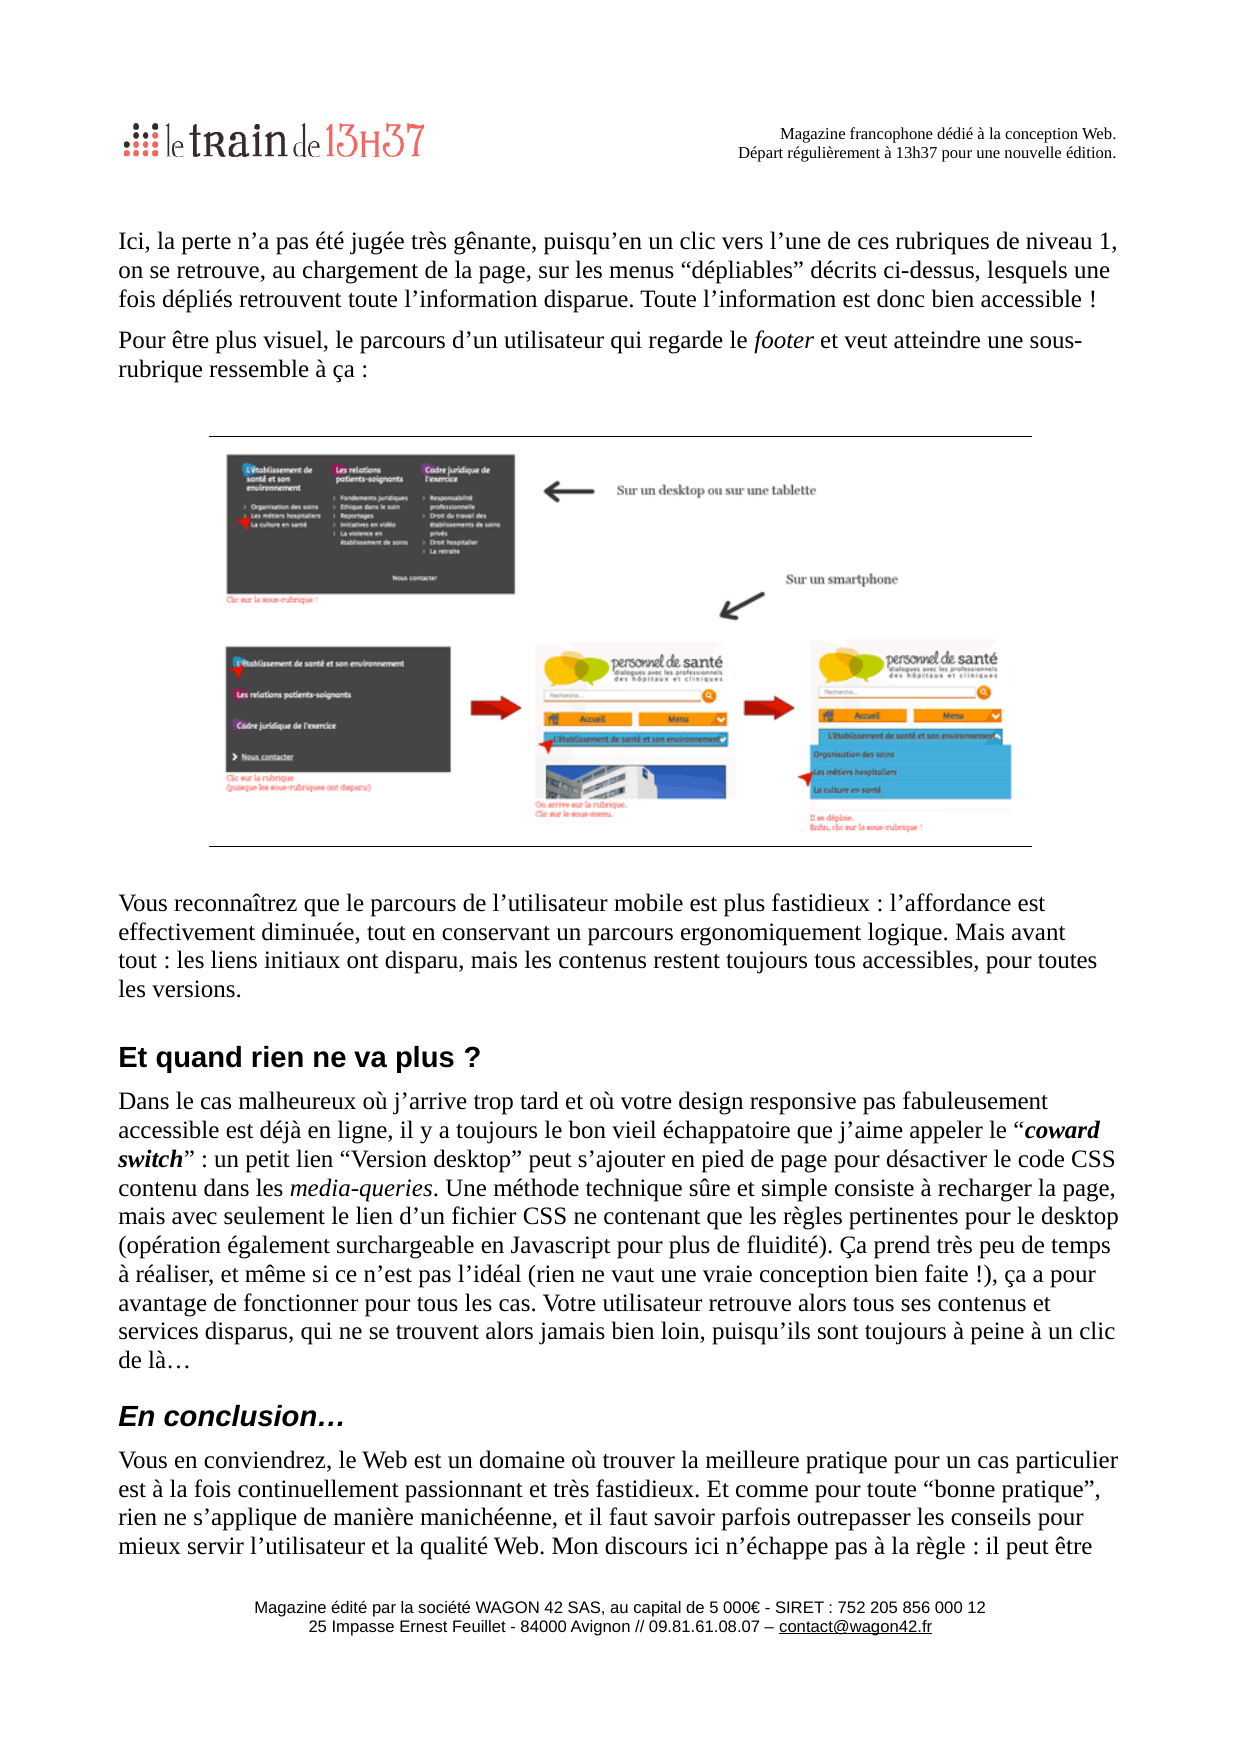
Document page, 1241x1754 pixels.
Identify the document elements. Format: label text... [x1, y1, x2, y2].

subtitle En conclusion… [118, 1399, 1122, 1432]
text Pour être plus visuel, le parcours d’un utilisateur qui regarde le footer et veut atteindre une sous-rubrique ressemble à ça : [118, 325, 1122, 382]
subtitle Et quand rien ne va plus ? [118, 1040, 1122, 1074]
text Ici, la perte n’a pas été jugée très gênante, puisqu’en un clic vers l’une de ces rubriques de niveau 1, on se retrouve, au chargement de la page, sur les menus “dépliables” décrits ci-dessus, lesquels une fois dépliés retrouvent toute l’information disparue. Toute l’information est donc bien accessible ! [118, 226, 1122, 312]
text Vous en conviendrez, le Web est un domaine où trouver la meilleure pratique pour un cas particulier est à la fois continuellement passionnant et très fastidieux. Et comme pour toute “bonne pratique”, rien ne s’applique de manière manichéenne, et il faut savoir parfois outrepasser les conseils pour mieux servir l’utilisateur et la qualité Web. Mon discours ici n’échappe pas à la règle : il peut être [118, 1445, 1122, 1560]
picture [123, 123, 425, 157]
text Dans le cas malheureux où j’arrive trop tard et où votre design responsive pas fabuleusement accessible est déjà en ligne, il y a toujours le bon vieil échappatoire que j’aime appeler le “coward switch” : un petit lien “Version desktop” peut s’ajouter en pied de page pour désactiver le code CSS contenu dans les media-queries. Une méthode technique sûre et simple consiste à recharger la page, mais avec seulement le lien d’un fichier CSS ne contenant que les règles pertinentes pour le desktop (opération également surchargeable en Javascript pour plus de fluidité). Ça prend très peu de temps à réaliser, et même si ce n’est pas l’idéal (rien ne vaut une vraie conception bien faite !), ça a pour avantage de fonctionner pour tous les cas. Votre utilisateur retrouve alors tous ses contenus et services disparus, qui ne se trouvent alors jamais bien loin, puisqu’ils sont toujours à peine à un clic de là… [118, 1086, 1122, 1374]
picture [217, 445, 1023, 838]
text Vous reconnaîtrez que le parcours de l’utilisateur mobile est plus fastidieux : l’affordance est effectivement diminuée, tout en conservant un parcours ergonomiquement logique. Mais avant tout : les liens initiaux ont disparu, mais les contenus restent toujours tous accessibles, pour toutes les versions. [118, 888, 1122, 1003]
